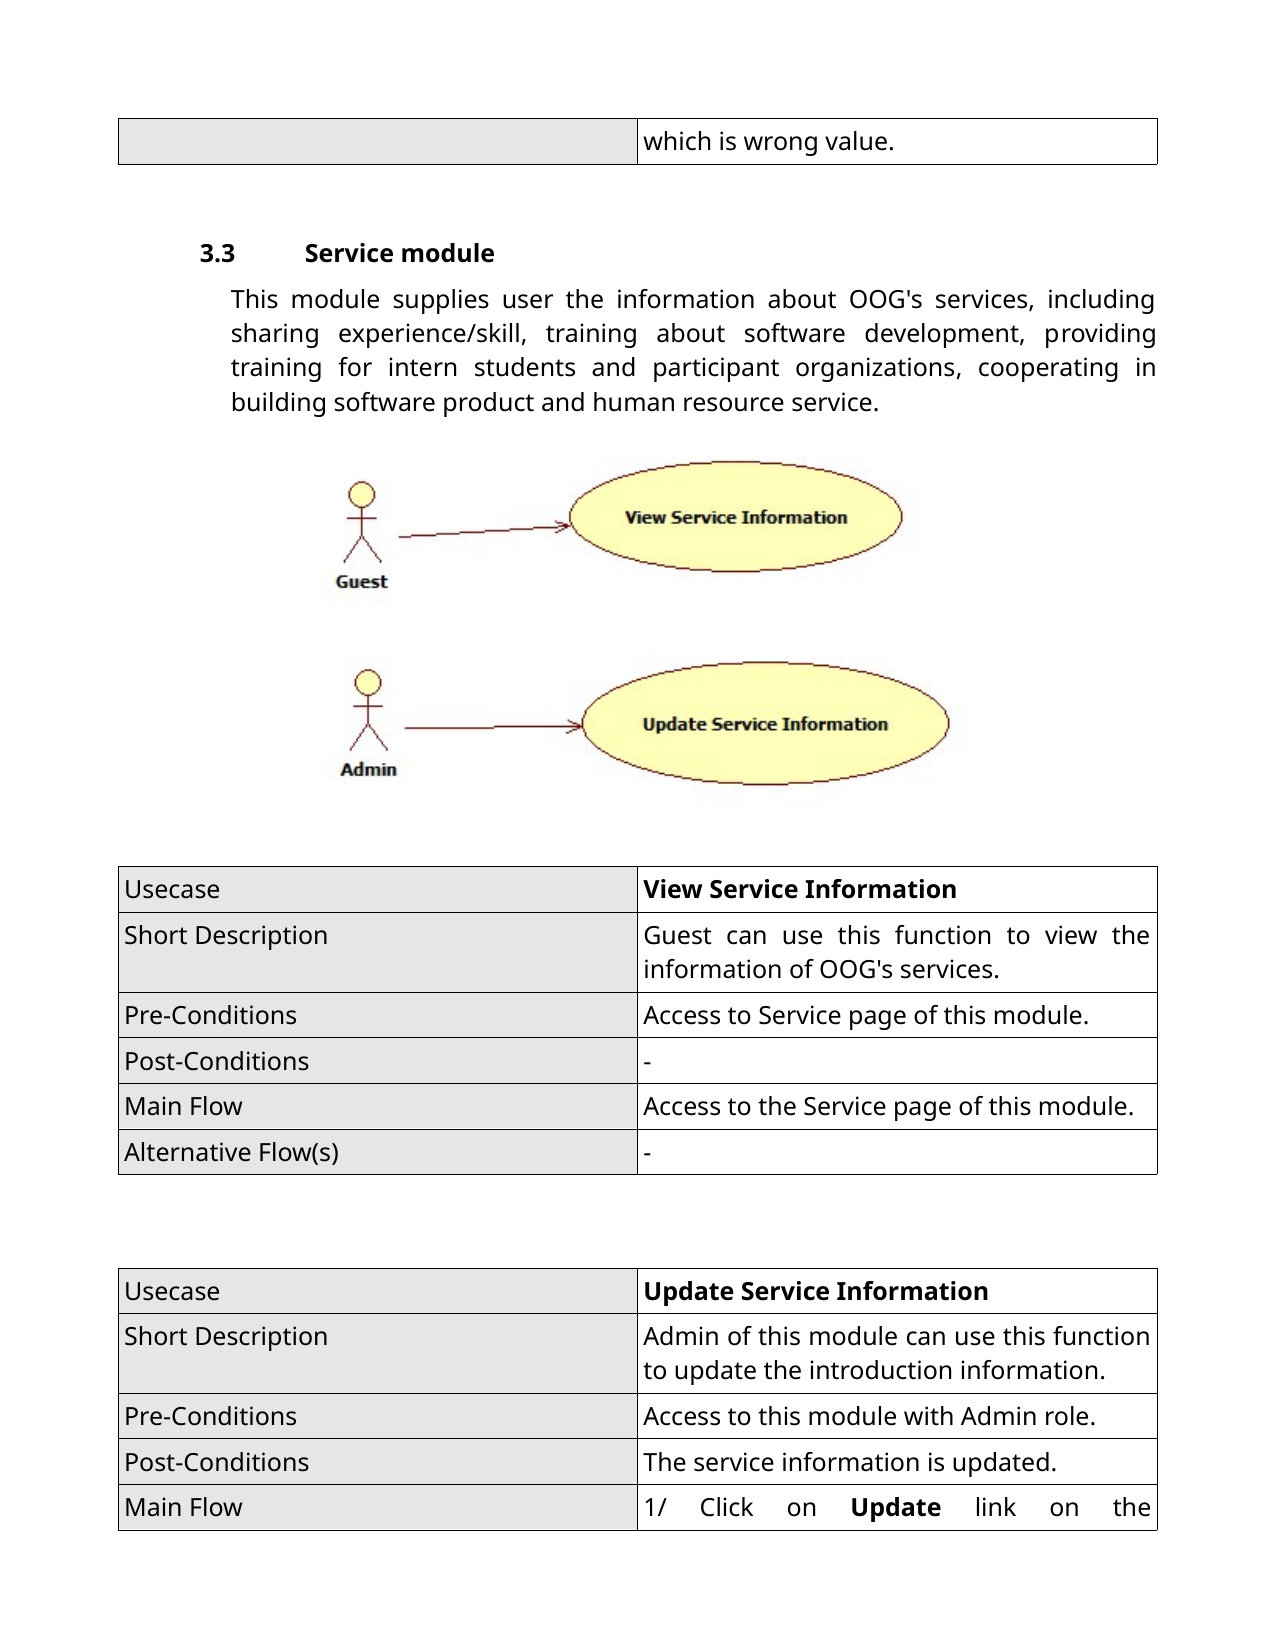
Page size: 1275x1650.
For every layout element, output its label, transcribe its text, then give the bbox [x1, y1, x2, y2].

table_cell Pre-Conditions [119, 993, 637, 1037]
table_cell Access to Service page of this module. [638, 993, 1157, 1037]
table_cell Main Flow [119, 1084, 637, 1128]
table_cell Access to this module with Admin role. [638, 1394, 1157, 1438]
picture [294, 430, 981, 820]
table_cell [119, 119, 637, 164]
table_cell Alternative Flow(s) [119, 1130, 637, 1174]
table_cell which is wrong value. [638, 119, 1157, 164]
table_cell Post-Conditions [119, 1038, 637, 1083]
table_cell Short Description [119, 1314, 637, 1393]
table_header Update Service Information [638, 1269, 1157, 1313]
table_cell Pre-Conditions [119, 1394, 637, 1438]
table_cell Guest can use this function to view the information of OOG's services. [638, 913, 1157, 992]
table_cell The service information is updated. [638, 1439, 1157, 1484]
list This module supplies user the information about OOG's services, including sharing experience/skill, training about software development, providing training for intern students and participant organizations, cooperating in building software product and human resource service. [193, 282, 1157, 418]
table_cell Admin of this module can use this function to update the introduction information. [638, 1314, 1157, 1393]
table_cell Main Flow [119, 1485, 637, 1529]
table_cell 1/ Click on Update link on the [638, 1485, 1157, 1529]
table_header View Service Information [638, 867, 1157, 912]
table_cell Post-Conditions [119, 1439, 637, 1484]
table_cell Access to the Service page of this module. [638, 1084, 1157, 1128]
table_header Usecase [119, 867, 637, 912]
subtitle Service module [193, 235, 1157, 269]
table_header Usecase [119, 1269, 637, 1313]
table_cell - [638, 1130, 1157, 1174]
table_cell Short Description [119, 913, 637, 992]
table_cell - [638, 1038, 1157, 1083]
